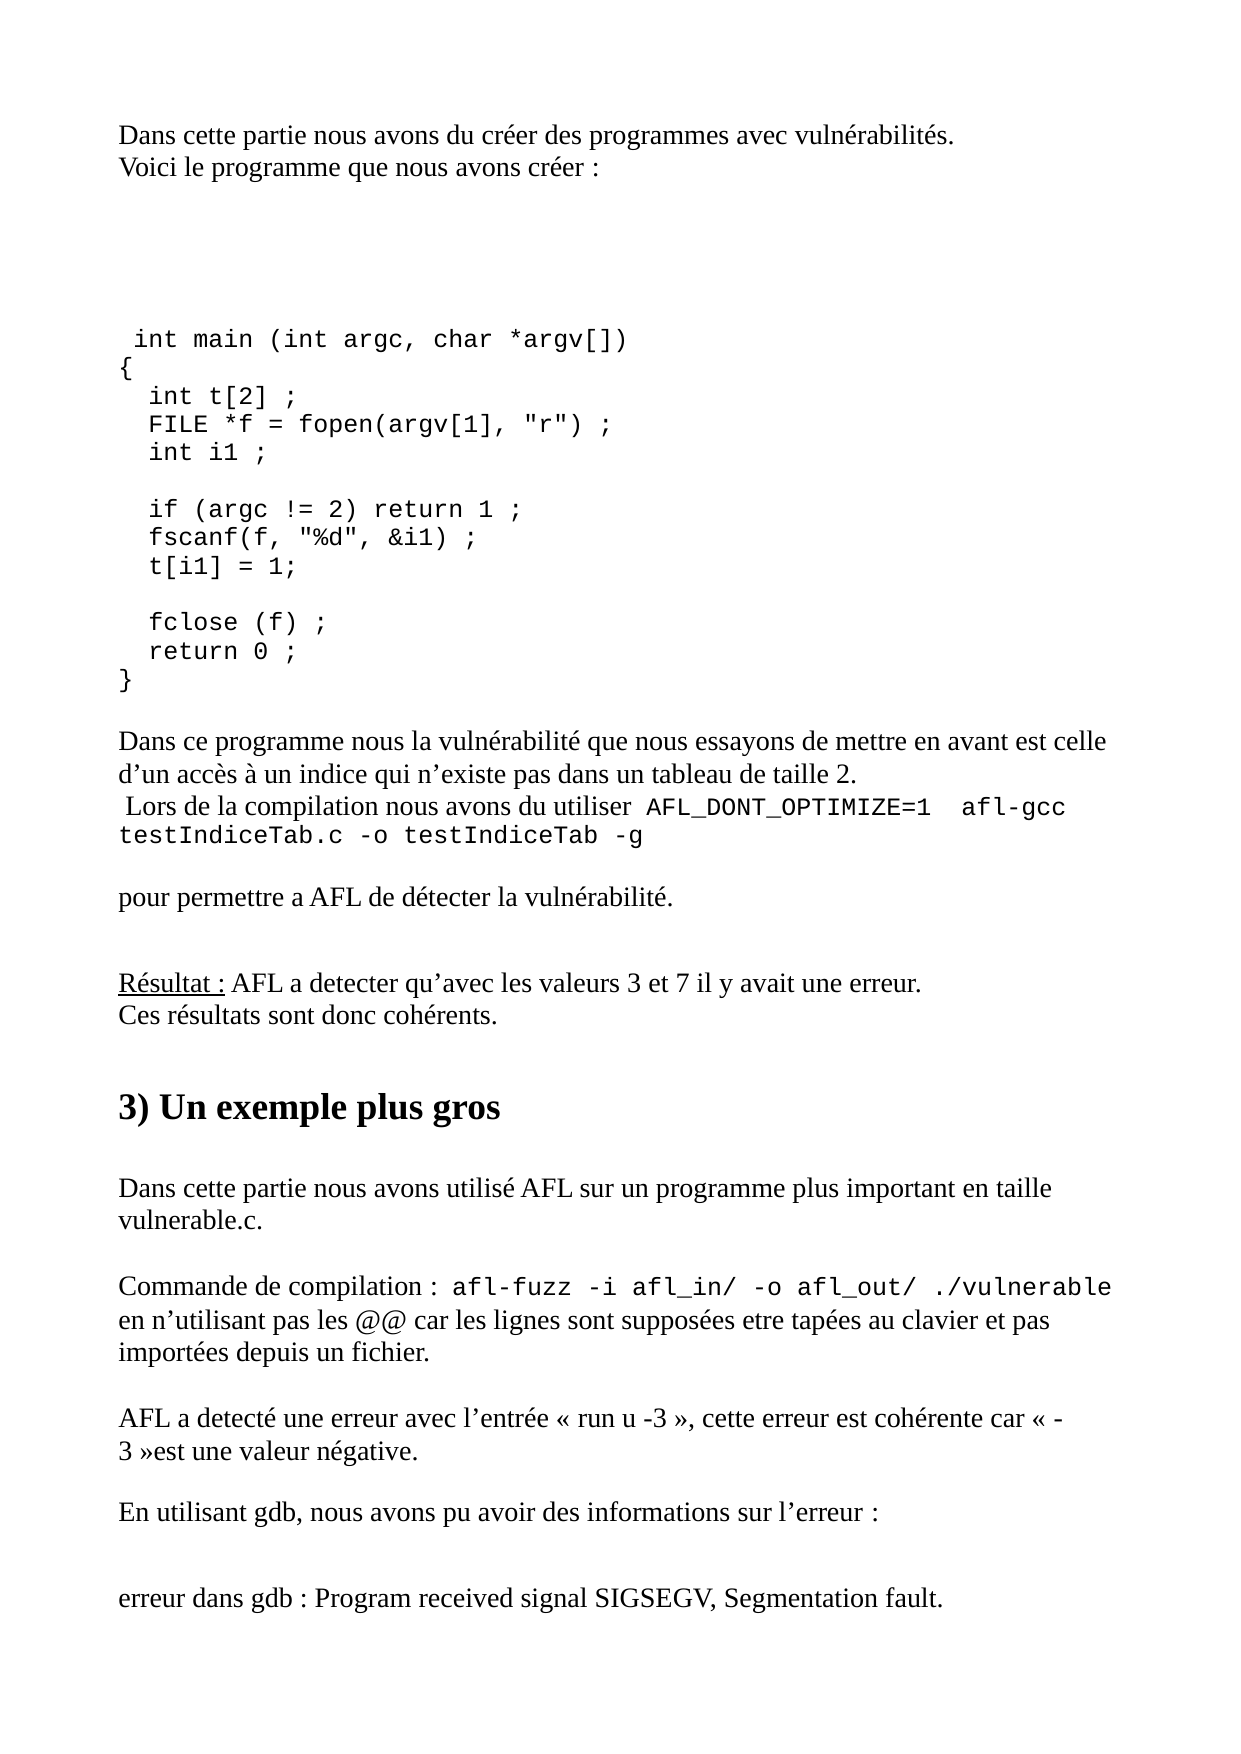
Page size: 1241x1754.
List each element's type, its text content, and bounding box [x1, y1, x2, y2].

text En utilisant gdb, nous avons pu avoir des informations sur l’erreur : [118, 1495, 1122, 1527]
text erreur dans gdb : Program received signal SIGSEGV, Segmentation fault. [118, 1581, 1122, 1614]
text { [118, 355, 1122, 383]
text fclose (f) ; [118, 610, 1122, 638]
text FILE *f = fopen(argv[1], "r") ; [118, 412, 1122, 440]
text int t[2] ; [118, 383, 1122, 412]
text return 0 ; [118, 638, 1122, 667]
text Résultat : AFL a detecter qu’avec les valeurs 3 et 7 il y avait une erreur. [118, 966, 1122, 998]
text Lors de la compilation nous avons du utiliser AFL_DONT_OPTIMIZE=1 afl-gcc testIndiceTab.c -o testIndiceTab -g [118, 789, 1122, 851]
text AFL a detecté une erreur avec l’entrée « run u -3 », cette erreur est cohérente car « -3 »est une valeur négative. [118, 1401, 1122, 1466]
text Voici le programme que nous avons créer : [118, 151, 1122, 183]
text Dans ce programme nous la vulnérabilité que nous essayons de mettre en avant est celle d’un accès à un indice qui n’existe pas dans un tableau de taille 2. [118, 724, 1122, 789]
text Dans cette partie nous avons du créer des programmes avec vulnérabilités. [118, 118, 1122, 151]
text Commande de compilation : afl-fuzz -i afl_in/ -o afl_out/ ./vulnerable [118, 1269, 1122, 1303]
text int main (int argc, char *argv[]) [118, 327, 1122, 355]
text int i1 ; [118, 440, 1122, 468]
text if (argc != 2) return 1 ; [118, 497, 1122, 525]
text 3) Un exemple plus gros [118, 1085, 1122, 1128]
text en n’utilisant pas les @@ car les lignes sont supposées etre tapées au clavier et pas importées depuis un fichier. [118, 1303, 1122, 1368]
text pour permettre a AFL de détecter la vulnérabilité. [118, 880, 1122, 912]
text t[i1] = 1; [118, 553, 1122, 582]
text Dans cette partie nous avons utilisé AFL sur un programme plus important en taille vulnerable.c. [118, 1171, 1122, 1236]
text Ces résultats sont donc cohérents. [118, 998, 1122, 1031]
text } [118, 667, 1122, 695]
text fscanf(f, "%d", &i1) ; [118, 525, 1122, 553]
